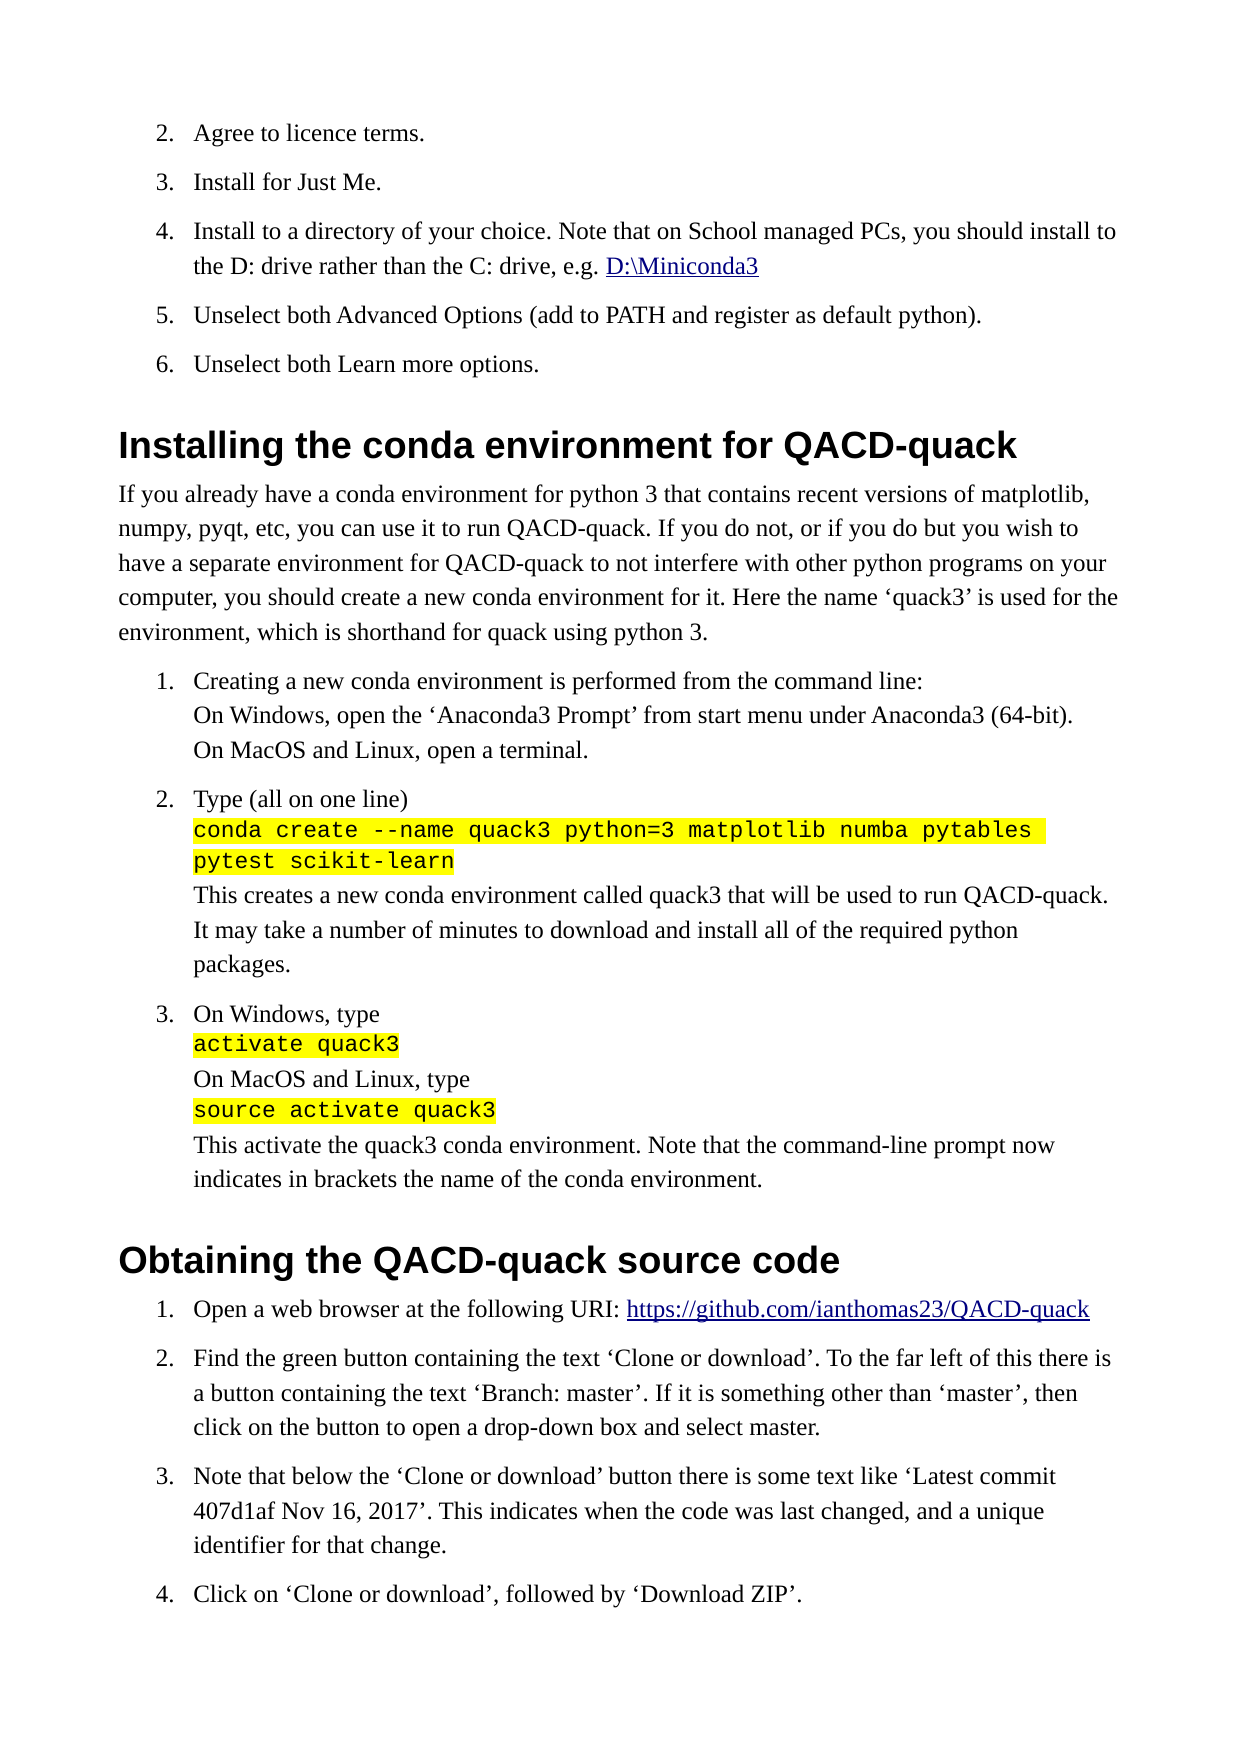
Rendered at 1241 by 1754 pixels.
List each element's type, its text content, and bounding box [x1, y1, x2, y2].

list Click on ‘Clone or download’, followed by ‘Download ZIP’. [156, 1579, 1122, 1608]
list Creating a new conda environment is performed from the command line: On Windows, open the ‘Anaconda3 Prompt’ from start menu under Anaconda3 (64-bit). On MacOS and Linux, open a terminal. [156, 666, 1122, 764]
list Install for Just Me. [156, 167, 1122, 196]
list On Windows, type activate quack3 On MacOS and Linux, type source activate quack3 This activate the quack3 conda environment. Note that the command-line prompt now indicates in brackets the name of the conda environment. [156, 999, 1122, 1193]
list Agree to licence terms. [156, 118, 1122, 147]
list Find the green button containing the text ‘Clone or download’. To the far left of this there is a button containing the text ‘Branch: master’. If it is something other than ‘master’, then click on the button to open a drop-down box and select master. [156, 1343, 1122, 1441]
list Type (all on one line) conda create --name quack3 python=3 matplotlib numba pytables pytest scikit-learn This creates a new conda environment called quack3 that will be used to run QACD-quack. It may take a number of minutes to download and install all of the required python packages. [156, 784, 1122, 978]
list Unselect both Advanced Options (add to PATH and register as default python). [156, 300, 1122, 328]
list Open a web browser at the following URI: https://github.com/ianthomas23/QACD-quack [156, 1294, 1122, 1323]
text If you already have a conda environment for python 3 that contains recent versions of matplotlib, numpy, pyqt, etc, you can use it to run QACD-quack. If you do not, or if you do but you wish to have a separate environment for QACD-quack to not interfere with other python programs on your computer, you should create a new conda environment for it. Here the name ‘quack3’ is used for the environment, which is shorthand for quack using python 3. [118, 479, 1122, 646]
subtitle Obtaining the QACD-quack source code [118, 1238, 1122, 1282]
list Install to a directory of your choice. Note that on School managed PCs, you should install to the D: drive rather than the C: drive, e.g. D:\Miniconda3 [156, 216, 1122, 279]
list Unselect both Learn more options. [156, 349, 1122, 378]
subtitle Installing the conda environment for QACD-quack [118, 423, 1122, 467]
list Note that below the ‘Clone or download’ button there is some text like ‘Latest commit 407d1af Nov 16, 2017’. This indicates when the code was last changed, and a unique identifier for that change. [156, 1461, 1122, 1559]
